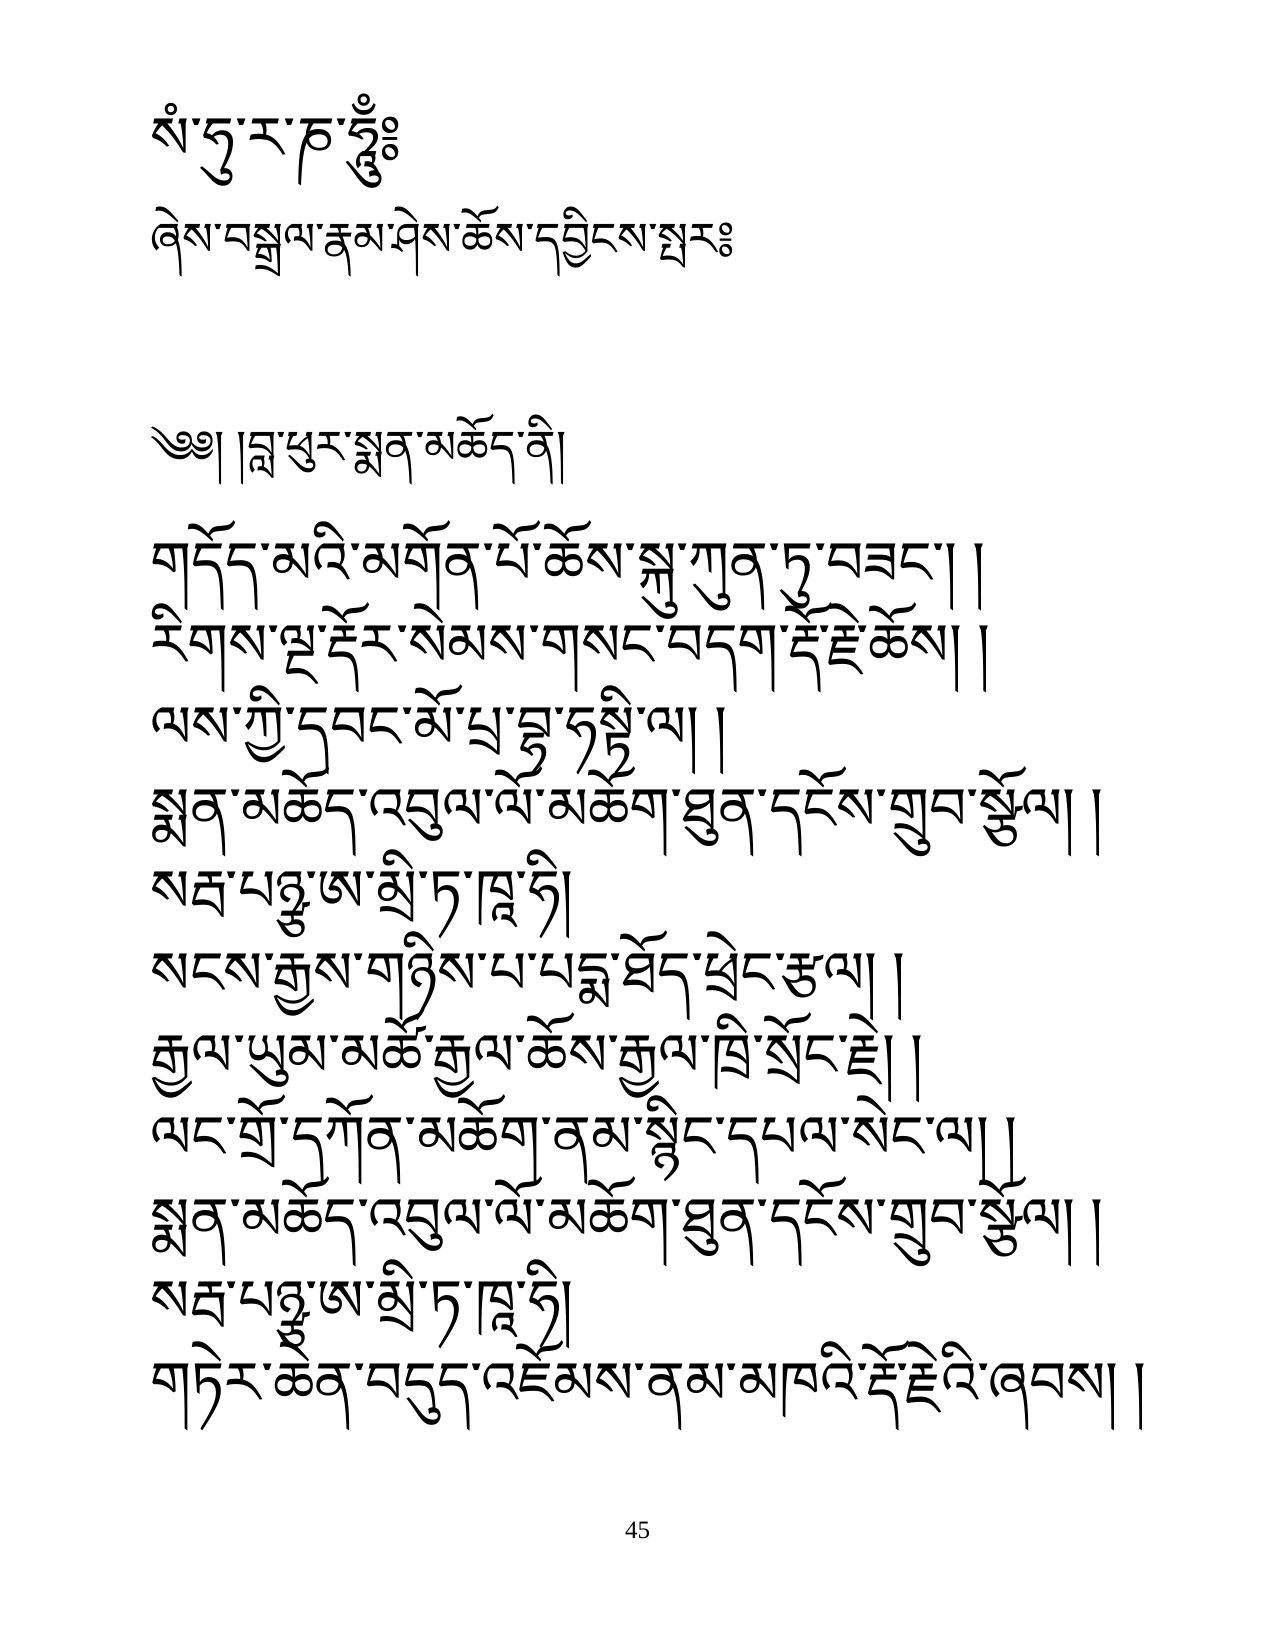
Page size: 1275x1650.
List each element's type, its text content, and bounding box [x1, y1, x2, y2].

text གདོད་མའི་མགོན་པོ་ཆོས་སྐུ་ཀུན་ཏུ་བཟང་། ། [151, 531, 1169, 607]
text སརྦ་པཉྩ་ཨ་མྲི་ཏ་ཁཱ་ཧི། [151, 859, 1169, 935]
text སྨན་མཆོད་འབུལ་ལོ་མཆོག་ཐུན་དངོས་གྲུབ་སྩོལ། ། [151, 777, 1169, 853]
text ལས་ཀྱི་དབང་མོ་པྲ་བྷ་ཧསྟི་ལ། ། [151, 695, 1169, 771]
text ༄༅། །བླ་ཕུར་སྨན་མཆོད་ནི། [151, 396, 1169, 525]
text སཾ་ཧུ་ར་ཎ་ཧཱུྃ༔ [151, 106, 1169, 182]
text སངས་རྒྱས་གཉིས་པ་པདྨ་ཐོད་ཕྲེང་རྩལ། ། [151, 941, 1169, 1017]
text སརྦ་པཉྩ་ཨ་མྲི་ཏ་ཁཱ་ཧི། [151, 1269, 1169, 1345]
text སྨན་མཆོད་འབུལ་ལོ་མཆོག་ཐུན་དངོས་གྲུབ་སྩོལ། ། [151, 1187, 1169, 1263]
text རྒྱལ་ཡུམ་མཚོ་རྒྱལ་ཆོས་རྒྱལ་ཁྲི་སྲོང་རྗེ། ། [151, 1023, 1169, 1099]
text རིགས་ལྔ་རྡོར་སེམས་གསང་བདག་རྡོ་རྗེ་ཆོས། ། [151, 613, 1169, 689]
text ཞེས་བསྒྲལ་རྣམ་ཤེས་ཆོས་དབྱིངས་སྤར༔ [151, 188, 1169, 317]
text ལང་གྲོ་དཀོན་མཆོག་ནམ་སྙིང་དཔལ་སེང་ལ། ། [151, 1105, 1169, 1181]
text གཏེར་ཆེན་བདུད་འཇོམས་ནམ་མཁའི་རྡོ་རྗེའི་ཞབས། ། [151, 1351, 1169, 1427]
